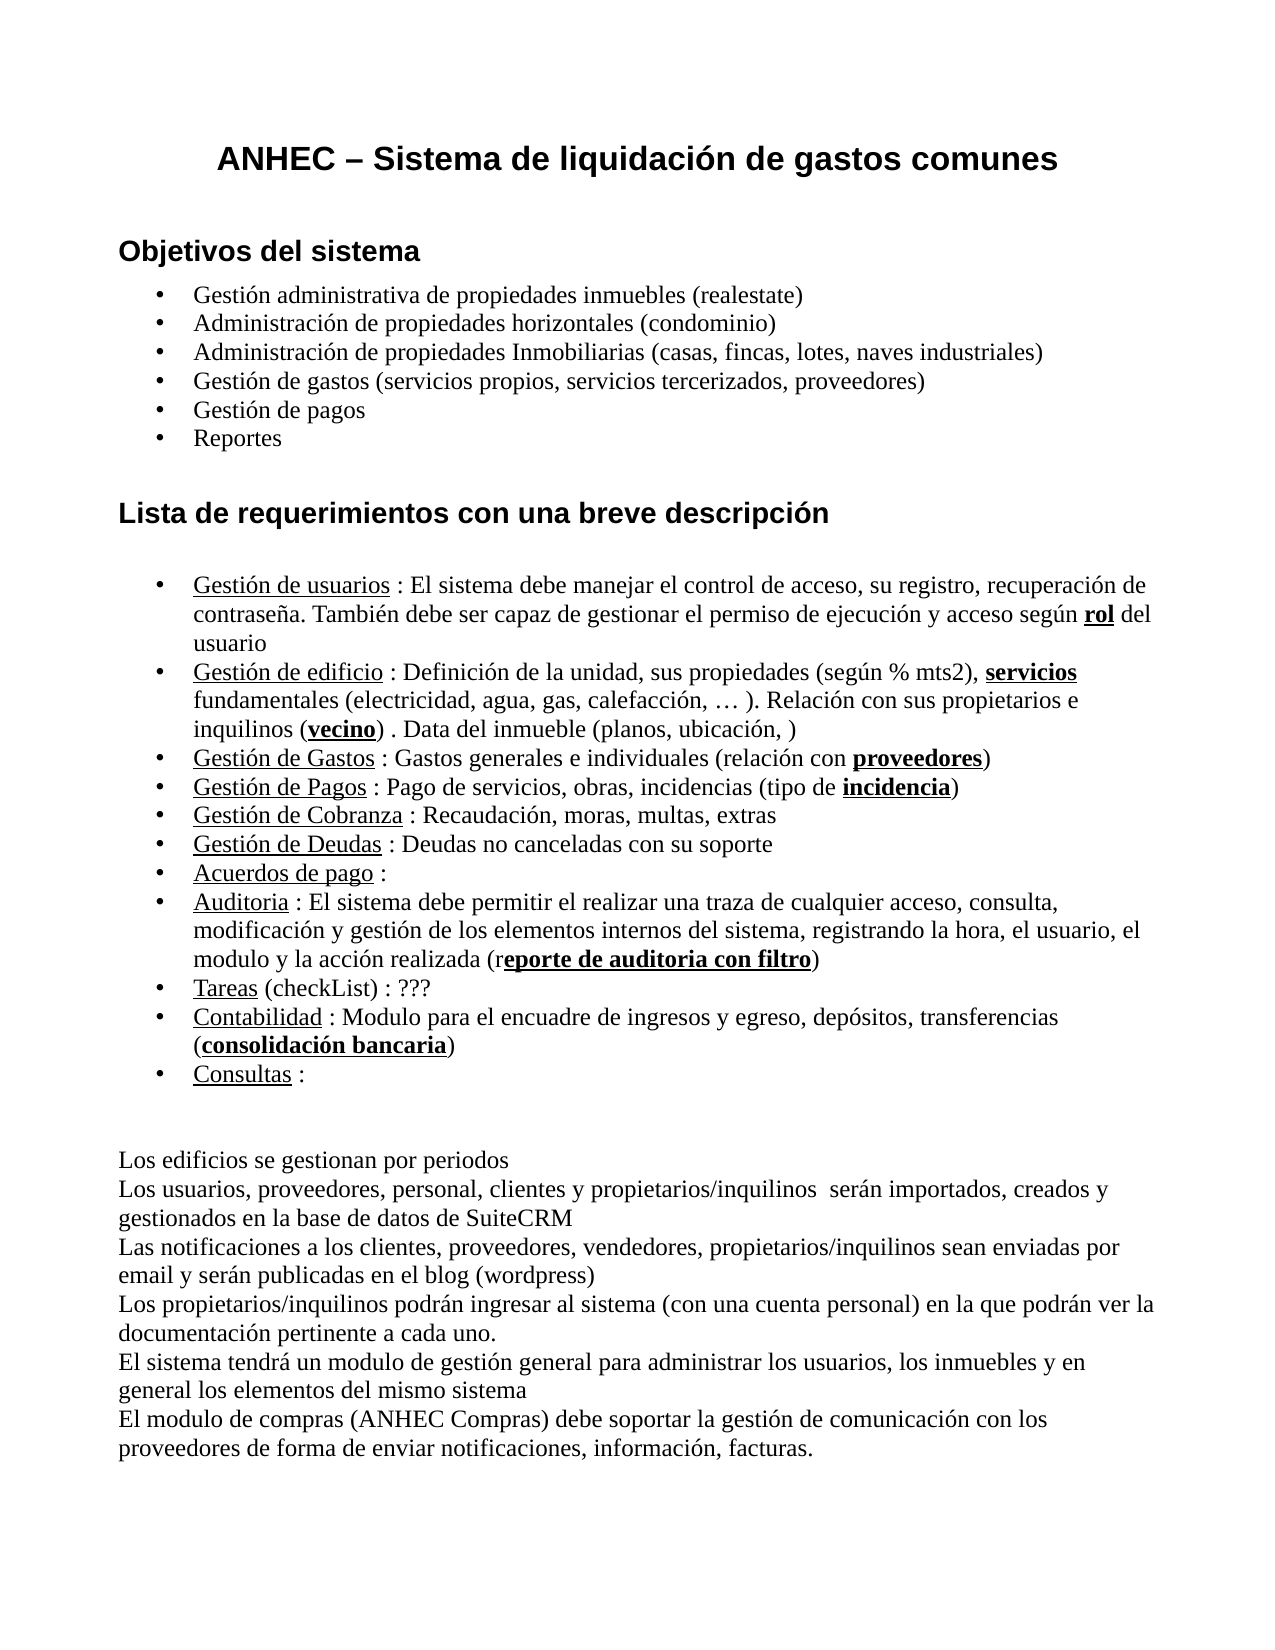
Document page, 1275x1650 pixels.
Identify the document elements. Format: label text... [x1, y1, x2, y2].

text El sistema tendrá un modulo de gestión general para administrar los usuarios, los inmuebles y en general los elementos del mismo sistema [118, 1347, 1157, 1404]
text Los edificios se gestionan por periodos [118, 1146, 1157, 1174]
text El modulo de compras (ANHEC Compras) debe soportar la gestión de comunicación con los proveedores de forma de enviar notificaciones, información, facturas. [118, 1404, 1157, 1462]
list Gestión de Pagos : Pago de servicios, obras, incidencias (tipo de incidencia) [156, 772, 1157, 801]
list Administración de propiedades horizontales (condominio) [156, 308, 1157, 337]
list Gestión de Deudas : Deudas no canceladas con su soporte [156, 829, 1157, 858]
list Gestión de pagos [156, 395, 1157, 423]
list Tareas (checkList) : ??? [156, 973, 1157, 1002]
list Gestión administrativa de propiedades inmuebles (realestate) [156, 280, 1157, 308]
list Gestión de gastos (servicios propios, servicios tercerizados, proveedores) [156, 366, 1157, 395]
text Las notificaciones a los clientes, proveedores, vendedores, propietarios/inquilinos sean enviadas por email y serán publicadas en el blog (wordpress) [118, 1232, 1157, 1289]
list Acuerdos de pago : [156, 858, 1157, 887]
list Administración de propiedades Inmobiliarias (casas, fincas, lotes, naves industriales) [156, 337, 1157, 366]
text Los usuarios, proveedores, personal, clientes y propietarios/inquilinos serán importados, creados y gestionados en la base de datos de SuiteCRM [118, 1174, 1157, 1232]
list Gestión de edificio : Definición de la unidad, sus propiedades (según % mts2), servicios fundamentales (electricidad, agua, gas, calefacción, … ). Relación con sus propietarios e inquilinos (vecino) . Data del inmueble (planos, ubicación, ) [156, 657, 1157, 743]
list Consultas : [156, 1059, 1157, 1088]
list Reportes [156, 423, 1157, 452]
list Gestión de Cobranza : Recaudación, moras, multas, extras [156, 801, 1157, 829]
list Gestión de Gastos : Gastos generales e individuales (relación con proveedores) [156, 743, 1157, 772]
subtitle Objetivos del sistema [118, 233, 1157, 267]
list Contabilidad : Modulo para el encuadre de ingresos y egreso, depósitos, transferencias (consolidación bancaria) [156, 1002, 1157, 1059]
list Gestión de usuarios : El sistema debe manejar el control de acceso, su registro, recuperación de contraseña. También debe ser capaz de gestionar el permiso de ejecución y acceso según rol del usuario [156, 571, 1157, 657]
list Auditoria : El sistema debe permitir el realizar una traza de cualquier acceso, consulta, modificación y gestión de los elementos internos del sistema, registrando la hora, el usuario, el modulo y la acción realizada (reporte de auditoria con filtro) [156, 887, 1157, 973]
subtitle Lista de requerimientos con una breve descripción [118, 496, 1157, 529]
subtitle ANHEC – Sistema de liquidación de gastos comunes [118, 139, 1157, 178]
text Los propietarios/inquilinos podrán ingresar al sistema (con una cuenta personal) en la que podrán ver la documentación pertinente a cada uno. [118, 1289, 1157, 1347]
